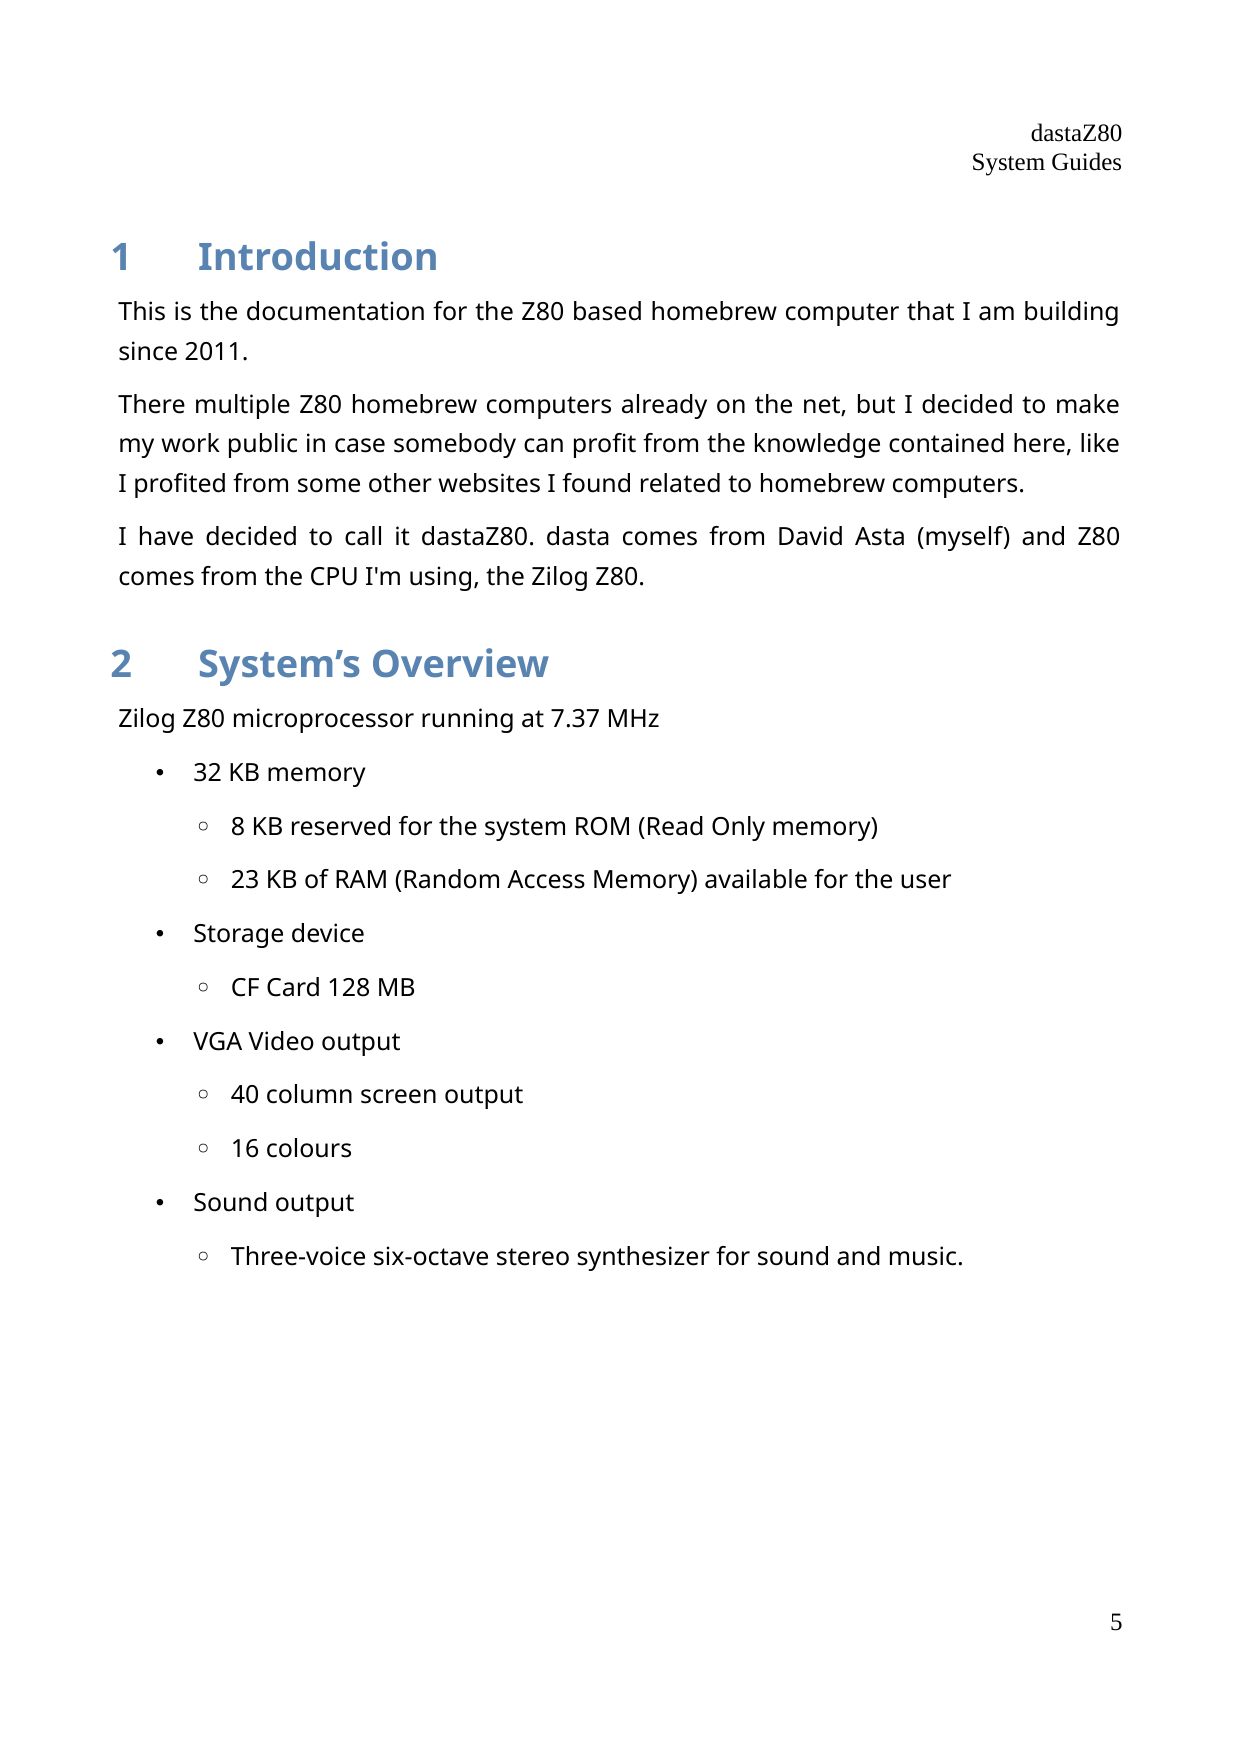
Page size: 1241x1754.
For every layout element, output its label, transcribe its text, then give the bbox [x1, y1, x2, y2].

list Storage device [156, 916, 1122, 950]
list CF Card 128 MB [193, 969, 1122, 1003]
text This is the documentation for the Z80 based homebrew computer that I am building since 2011. [118, 294, 1122, 367]
list VGA Video output [156, 1023, 1122, 1057]
list 40 column screen output [193, 1077, 1122, 1111]
subtitle System’s Overview [100, 637, 1122, 688]
list Three-voice six-octave stereo synthesizer for sound and music. [193, 1238, 1122, 1272]
text Zilog Z80 microprocessor running at 7.37 MHz [118, 701, 1122, 735]
list 16 colours [193, 1131, 1122, 1165]
subtitle Introduction [100, 230, 1122, 282]
list 23 KB of RAM (Random Access Memory) available for the user [193, 862, 1122, 896]
text I have decided to call it dastaZ80. dasta comes from David Asta (myself) and Z80 comes from the CPU I'm using, the Zilog Z80. [118, 519, 1122, 592]
list 8 KB reserved for the system ROM (Read Only memory) [193, 808, 1122, 842]
list Sound output [156, 1184, 1122, 1218]
list 32 KB memory [156, 754, 1122, 788]
text There multiple Z80 homebrew computers already on the net, but I decided to make my work public in case somebody can profit from the knowledge contained here, like I profited from some other websites I found related to homebrew computers. [118, 387, 1122, 499]
